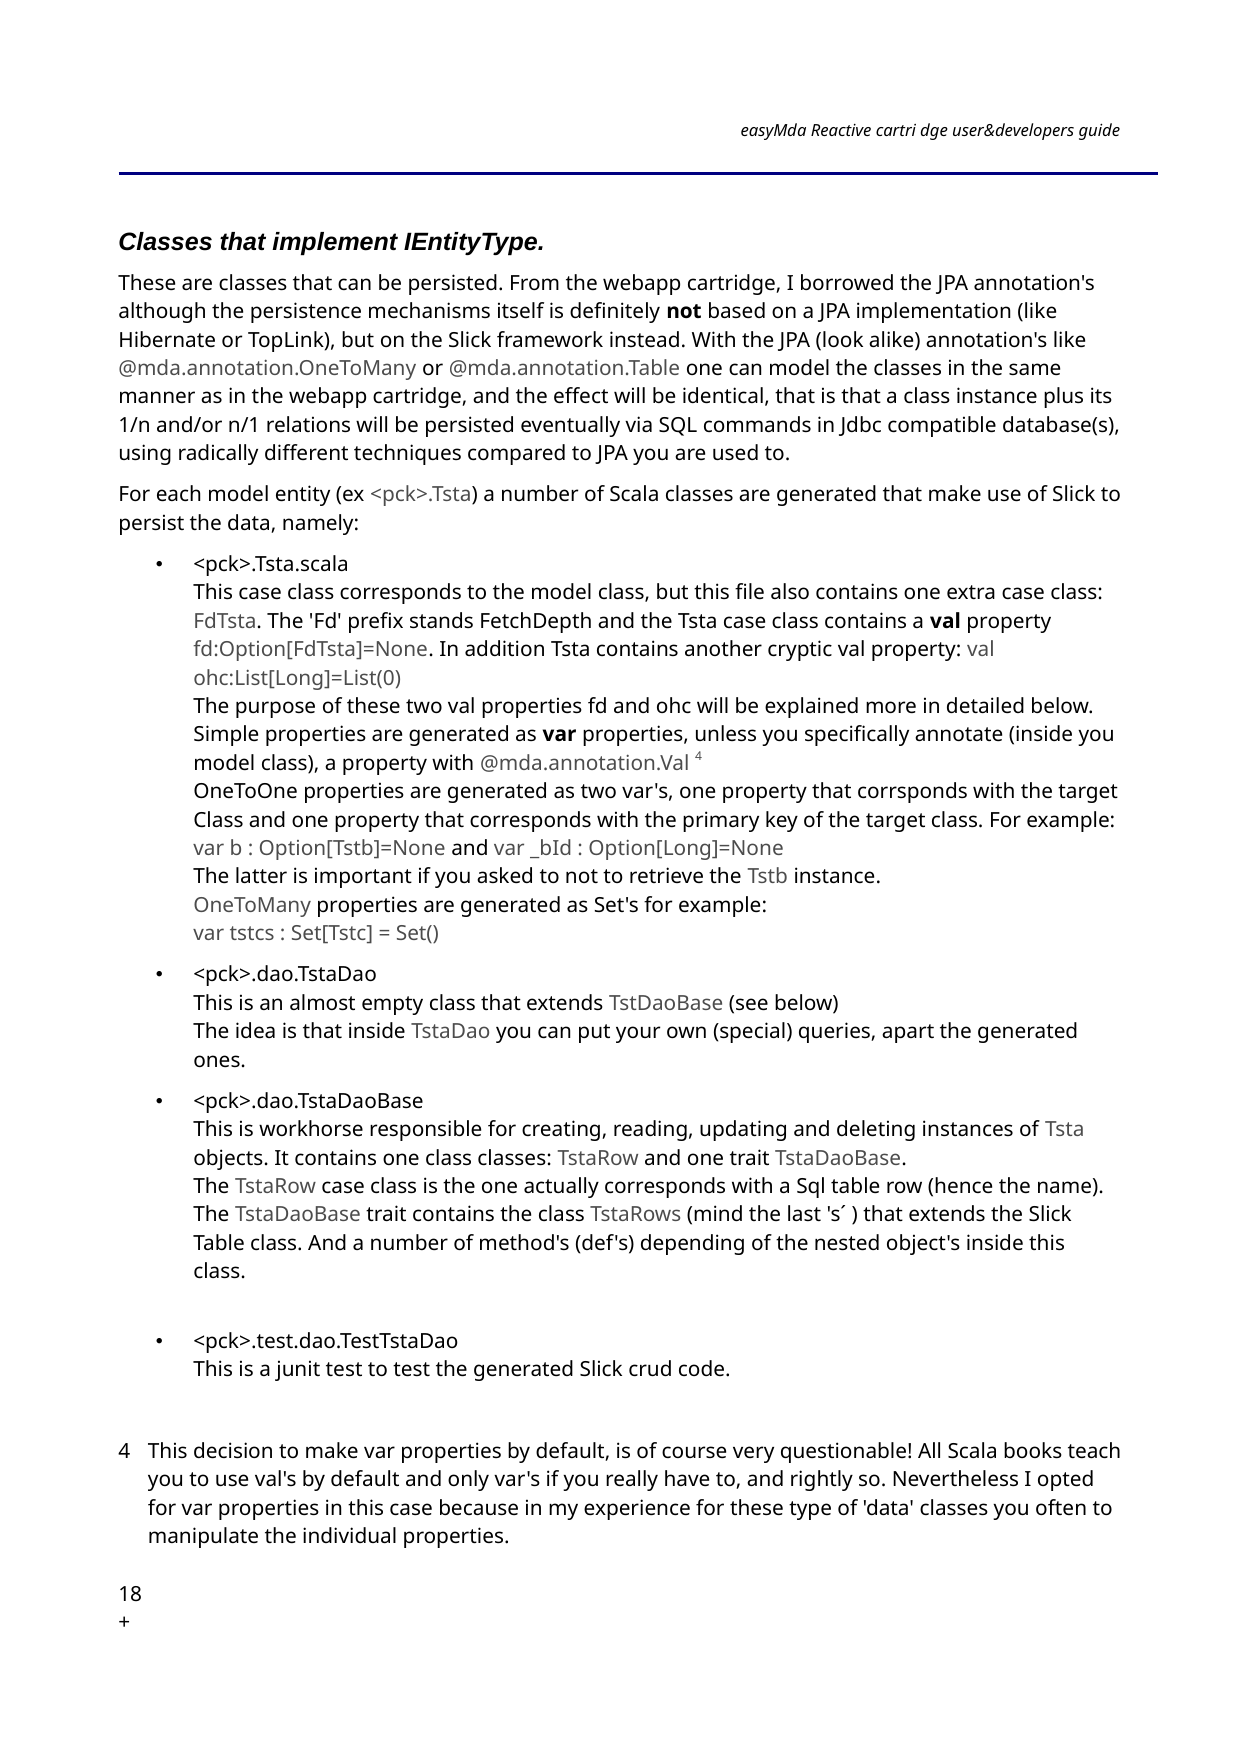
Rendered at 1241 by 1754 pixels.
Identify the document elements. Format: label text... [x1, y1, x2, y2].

list <pck>.dao.TstaDaoBase This is workhorse responsible for creating, reading, updating and deleting instances of Tsta objects. It contains one class classes: TstaRow and one trait TstaDaoBase. The TstaRow case class is the one actually corresponds with a Sql table row (hence the name). The TstaDaoBase trait contains the class TstaRows (mind the last 's´ ) that extends the Slick Table class. And a number of method's (def's) depending of the nested object's inside this class. [156, 1086, 1122, 1313]
list This decision to make var properties by default, is of course very questionable! All Scala books teach you to use val's by default and only var's if you really have to, and rightly so. Nevertheless I opted for var properties in this case because in my experience for these type of 'data' classes you often to manipulate the individual properties. [118, 1436, 1122, 1549]
text These are classes that can be persisted. From the webapp cartridge, I borrowed the JPA annotation's although the persistence mechanisms itself is definitely not based on a JPA implementation (like Hibernate or TopLink), but on the Slick framework instead. With the JPA (look alike) annotation's like @mda.annotation.OneToMany or @mda.annotation.Table one can model the classes in the same manner as in the webapp cartridge, and the effect will be identical, that is that a class instance plus its 1/n and/or n/1 relations will be persisted eventually via SQL commands in Jdbc compatible database(s), using radically different techniques compared to JPA you are used to. [118, 268, 1122, 467]
subtitle Classes that implement IEntityType. [118, 227, 1122, 256]
list <pck>.Tsta.scala This case class corresponds to the model class, but this file also contains one extra case class: FdTsta. The 'Fd' prefix stands FetchDepth and the Tsta case class contains a val property fd:Option[FdTsta]=None. In addition Tsta contains another cryptic val property: val ohc:List[Long]=List(0) The purpose of these two val properties fd and ohc will be explained more in detailed below. Simple properties are generated as var properties, unless you specifically annotate (inside you model class), a property with @mda.annotation.Val OneToOne properties are generated as two var's, one property that corrsponds with the target Class and one property that corresponds with the primary key of the target class. For example: var b : Option[Tstb]=None and var _bId : Option[Long]=None The latter is important if you asked to not to retrieve the Tstb instance. OneToMany properties are generated as Set's for example: var tstcs : Set[Tstc] = Set() [156, 549, 1122, 947]
list <pck>.test.dao.TestTstaDao This is a junit test to test the generated Slick crud code. [156, 1326, 1122, 1383]
text For each model entity (ex <pck>.Tsta) a number of Scala classes are generated that make use of Slick to persist the data, namely: [118, 479, 1122, 536]
list <pck>.dao.TstaDao This is an almost empty class that extends TstDaoBase (see below) The idea is that inside TstaDao you can put your own (special) queries, apart the generated ones. [156, 959, 1122, 1073]
